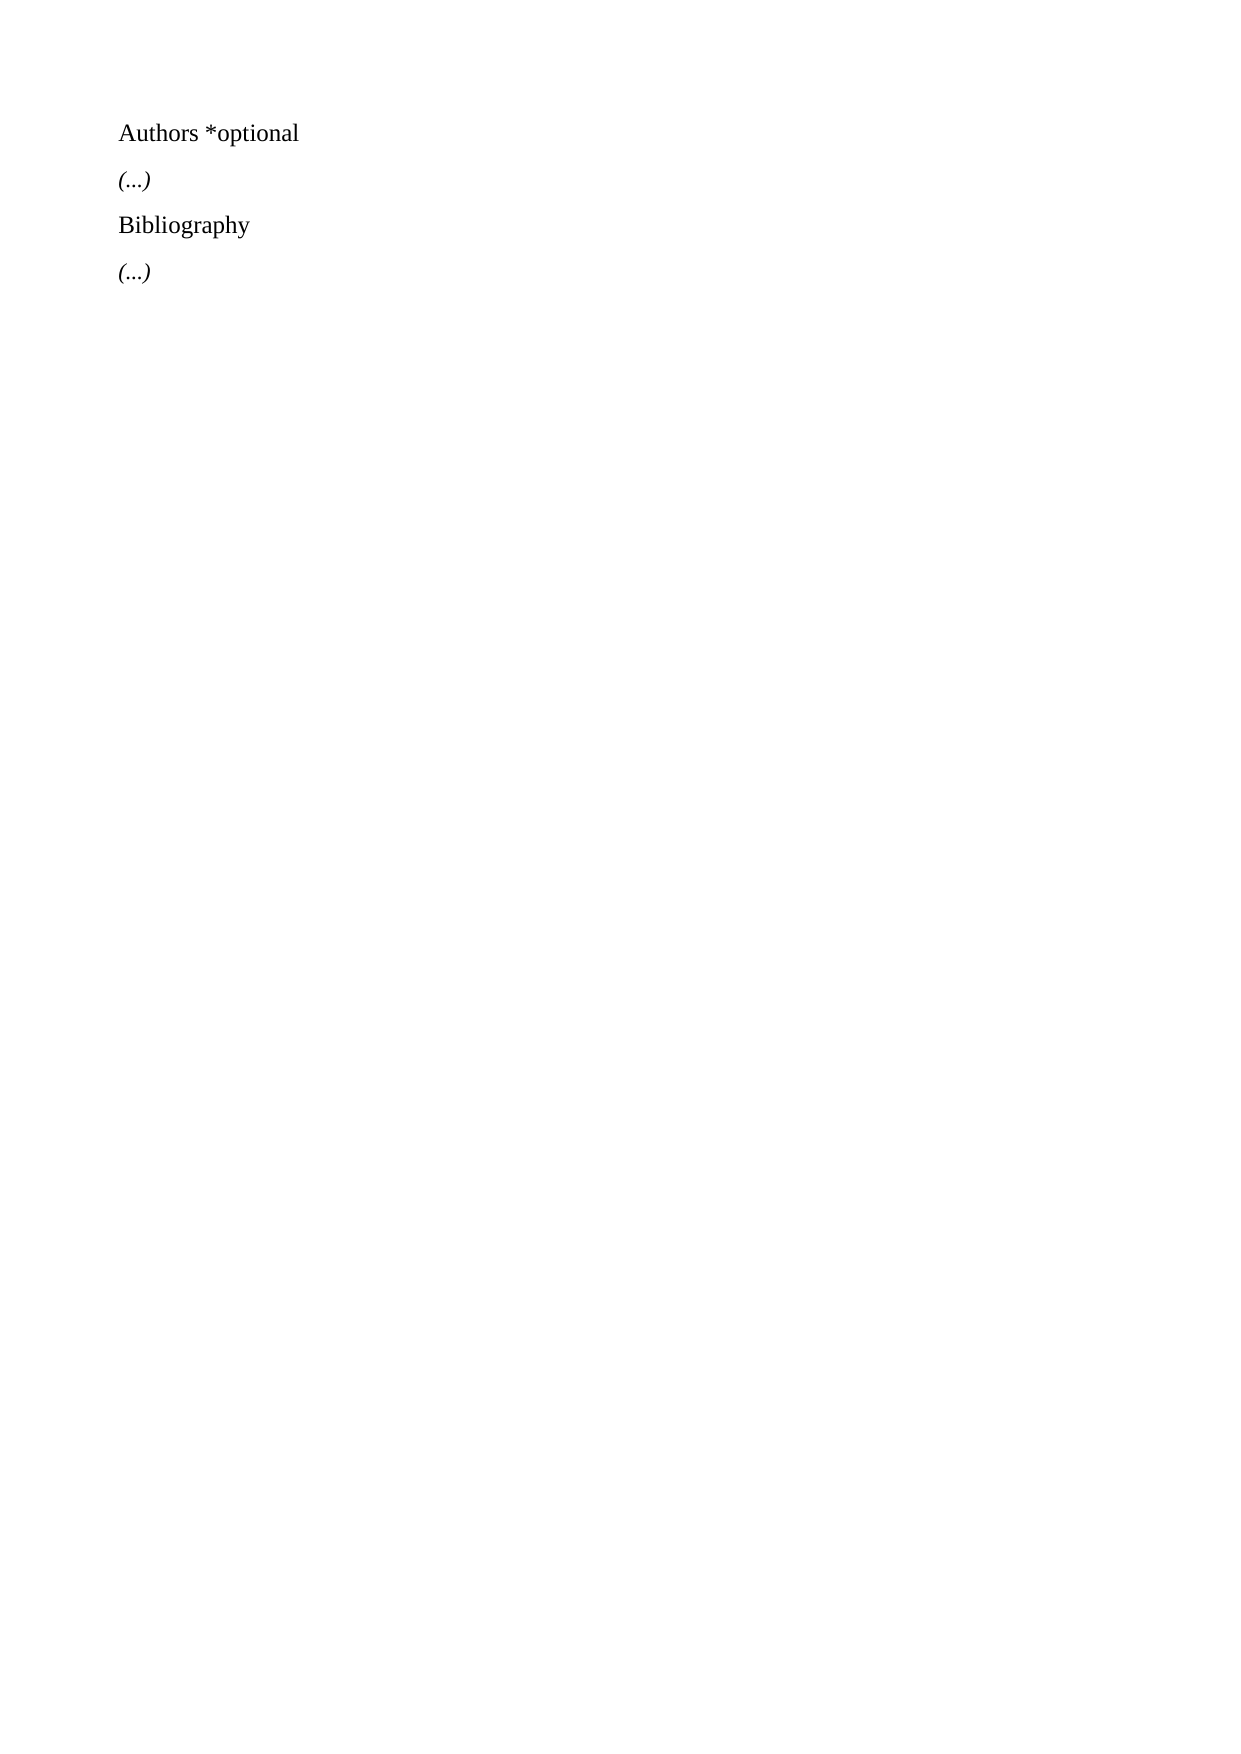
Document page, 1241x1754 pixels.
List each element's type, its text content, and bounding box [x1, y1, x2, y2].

text (...) [118, 258, 1122, 284]
text Bibliography [118, 211, 1122, 239]
text Authors *optional [118, 118, 1122, 147]
text (...) [118, 166, 1122, 192]
